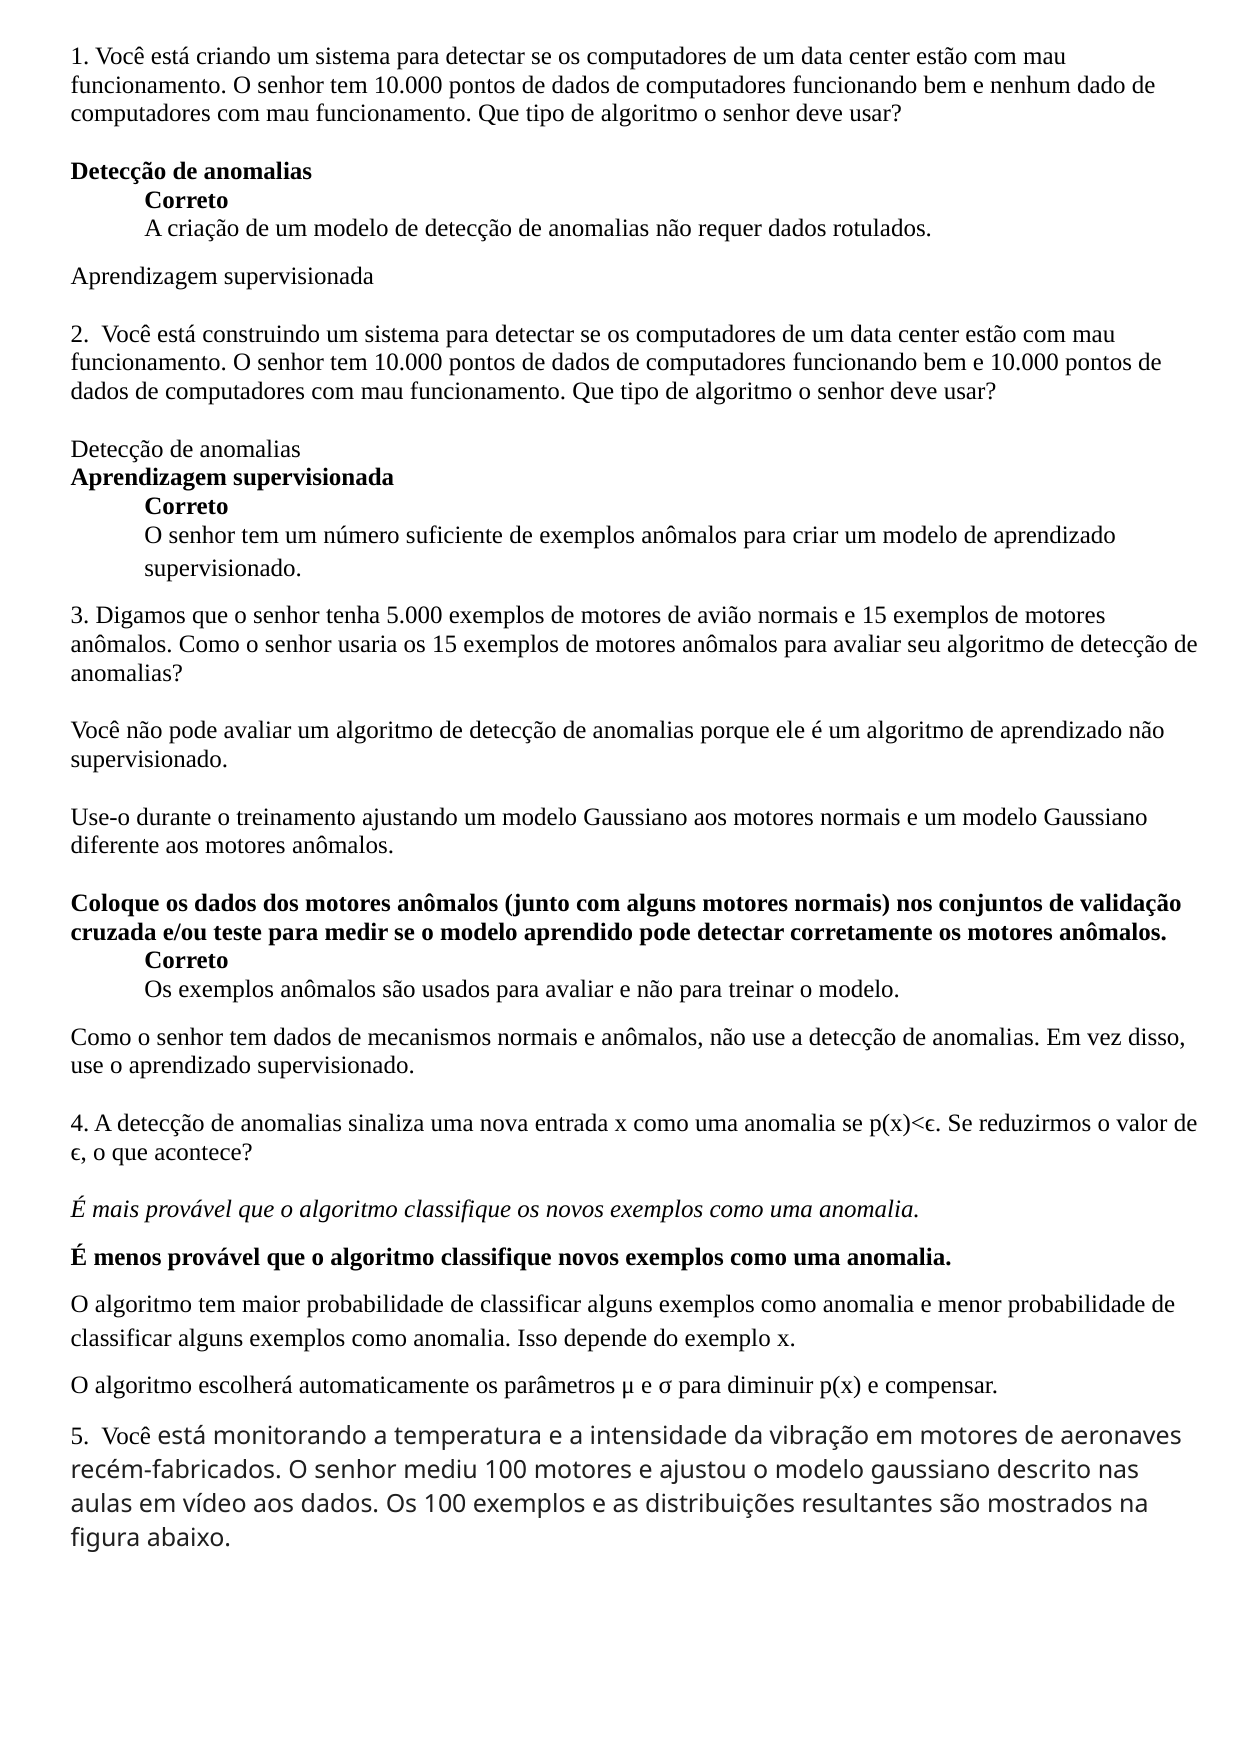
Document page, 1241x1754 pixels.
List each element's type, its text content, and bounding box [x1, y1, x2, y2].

text Use-o durante o treinamento ajustando um modelo Gaussiano aos motores normais e um modelo Gaussiano diferente aos motores anômalos. [70, 802, 1199, 859]
text O algoritmo escolherá automaticamente os parâmetros μ e σ para diminuir p(x) e compensar. [70, 1370, 1199, 1399]
text O senhor tem um número suficiente de exemplos anômalos para criar um modelo de aprendizado supervisionado. [70, 520, 1199, 582]
text É menos provável que o algoritmo classifique novos exemplos como uma anomalia. [70, 1242, 1199, 1271]
text O algoritmo tem maior probabilidade de classificar alguns exemplos como anomalia e menor probabilidade de classificar alguns exemplos como anomalia. Isso depende do exemplo x. [70, 1289, 1199, 1351]
text Os exemplos anômalos são usados para avaliar e não para treinar o modelo. [70, 974, 1199, 1003]
text Aprendizagem supervisionada [70, 261, 1199, 290]
text 4. A detecção de anomalias sinaliza uma nova entrada x como uma anomalia se p(x)<ϵ. Se reduzirmos o valor de ϵ, o que acontece? [70, 1108, 1199, 1166]
text 5. Você está monitorando a temperatura e a intensidade da vibração em motores de aeronaves recém-fabricados. O senhor mediu 100 motores e ajustou o modelo gaussiano descrito nas aulas em vídeo aos dados. Os 100 exemplos e as distribuições resultantes são mostrados na figura abaixo. [70, 1418, 1199, 1554]
text Detecção de anomalias Aprendizagem supervisionada Correto [70, 434, 1199, 520]
text É mais provável que o algoritmo classifique os novos exemplos como uma anomalia. [70, 1194, 1199, 1223]
text A criação de um modelo de detecção de anomalias não requer dados rotulados. [70, 213, 1199, 242]
text Coloque os dados dos motores anômalos (junto com alguns motores normais) nos conjuntos de validação cruzada e/ou teste para medir se o modelo aprendido pode detectar corretamente os motores anômalos. [70, 888, 1199, 946]
text Correto [70, 946, 1199, 974]
text Detecção de anomalias Correto [70, 156, 1199, 213]
text 3. Digamos que o senhor tenha 5.000 exemplos de motores de avião normais e 15 exemplos de motores anômalos. Como o senhor usaria os 15 exemplos de motores anômalos para avaliar seu algoritmo de detecção de anomalias? [70, 601, 1199, 687]
text Você não pode avaliar um algoritmo de detecção de anomalias porque ele é um algoritmo de aprendizado não supervisionado. [70, 716, 1199, 773]
text 2. Você está construindo um sistema para detectar se os computadores de um data center estão com mau funcionamento. O senhor tem 10.000 pontos de dados de computadores funcionando bem e 10.000 pontos de dados de computadores com mau funcionamento. Que tipo de algoritmo o senhor deve usar? [70, 319, 1199, 405]
text Como o senhor tem dados de mecanismos normais e anômalos, não use a detecção de anomalias. Em vez disso, use o aprendizado supervisionado. [70, 1022, 1199, 1079]
text 1. Você está criando um sistema para detectar se os computadores de um data center estão com mau funcionamento. O senhor tem 10.000 pontos de dados de computadores funcionando bem e nenhum dado de computadores com mau funcionamento. Que tipo de algoritmo o senhor deve usar? [70, 41, 1199, 127]
